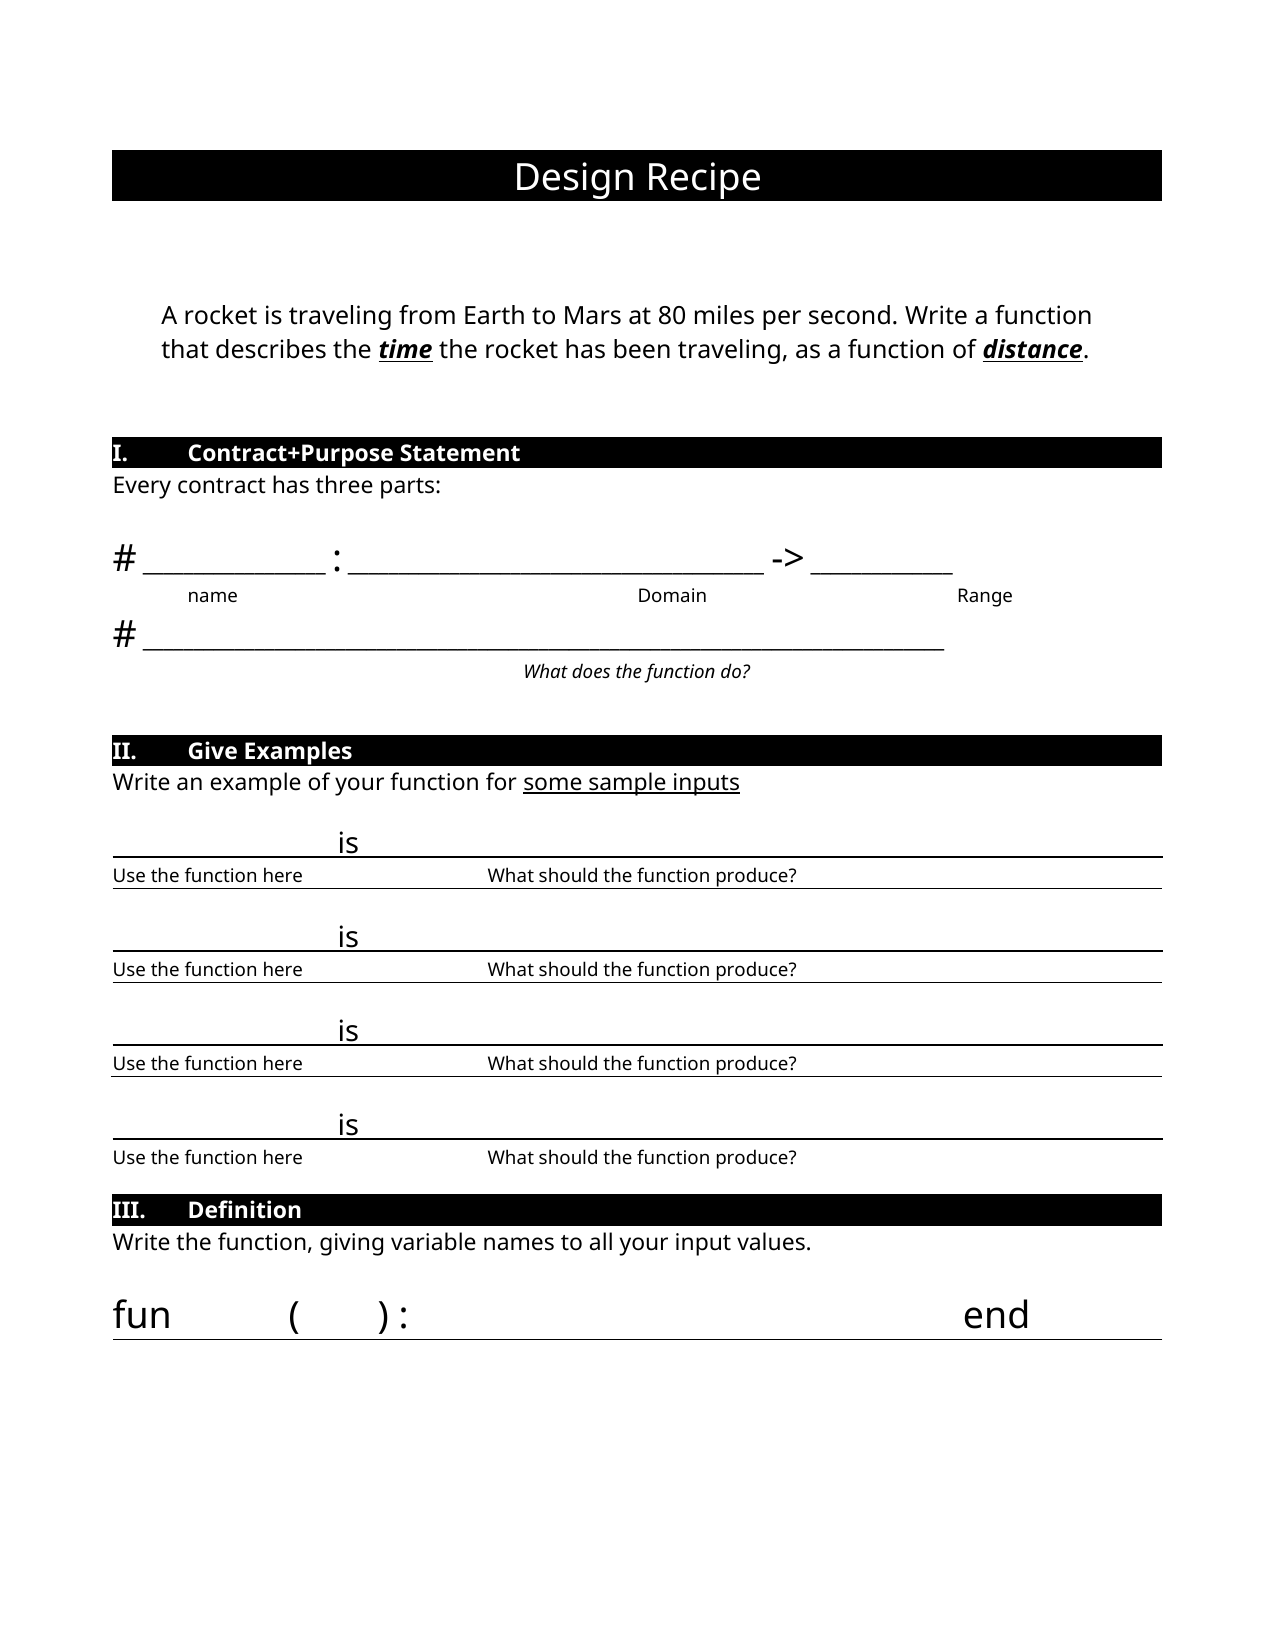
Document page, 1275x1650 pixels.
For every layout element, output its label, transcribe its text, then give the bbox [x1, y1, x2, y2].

text Write an example of your function for some sample inputs [112, 766, 1162, 797]
text Use the function here What should the function produce? [112, 956, 1162, 982]
text Use the function here What should the function produce? [112, 1050, 1162, 1076]
text is [112, 823, 1162, 856]
text is [112, 1104, 1162, 1138]
text Use the function here What should the function produce? [112, 1144, 1162, 1169]
text What does the function do? [112, 659, 1162, 684]
text is [112, 917, 1162, 950]
text name Domain Range # _______________________________________________________________________________ [112, 582, 1162, 659]
list Write the function, giving variable names to all your input values. [75, 1226, 1162, 1257]
subtitle Give Examples [112, 735, 1162, 766]
text [112, 857, 1162, 862]
text [112, 1045, 1162, 1050]
text A rocket is traveling from Earth to Mars at 80 miles per second. Write a function that describes the time the rocket has been traveling, as a function of distance. [161, 298, 1127, 366]
text Every contract has three parts: [112, 468, 1162, 500]
subtitle Definition [112, 1194, 1162, 1226]
text [112, 951, 1162, 956]
text Use the function here What should the function produce? [112, 862, 1162, 888]
subtitle Contract+Purpose Statement [112, 437, 1162, 468]
text is [112, 1010, 1162, 1044]
text [112, 1139, 1162, 1144]
subtitle Design Recipe [112, 150, 1162, 201]
text fun ( ) : end [112, 1288, 1162, 1339]
text # __________________ : _________________________________________ -> ______________ [112, 531, 1162, 582]
